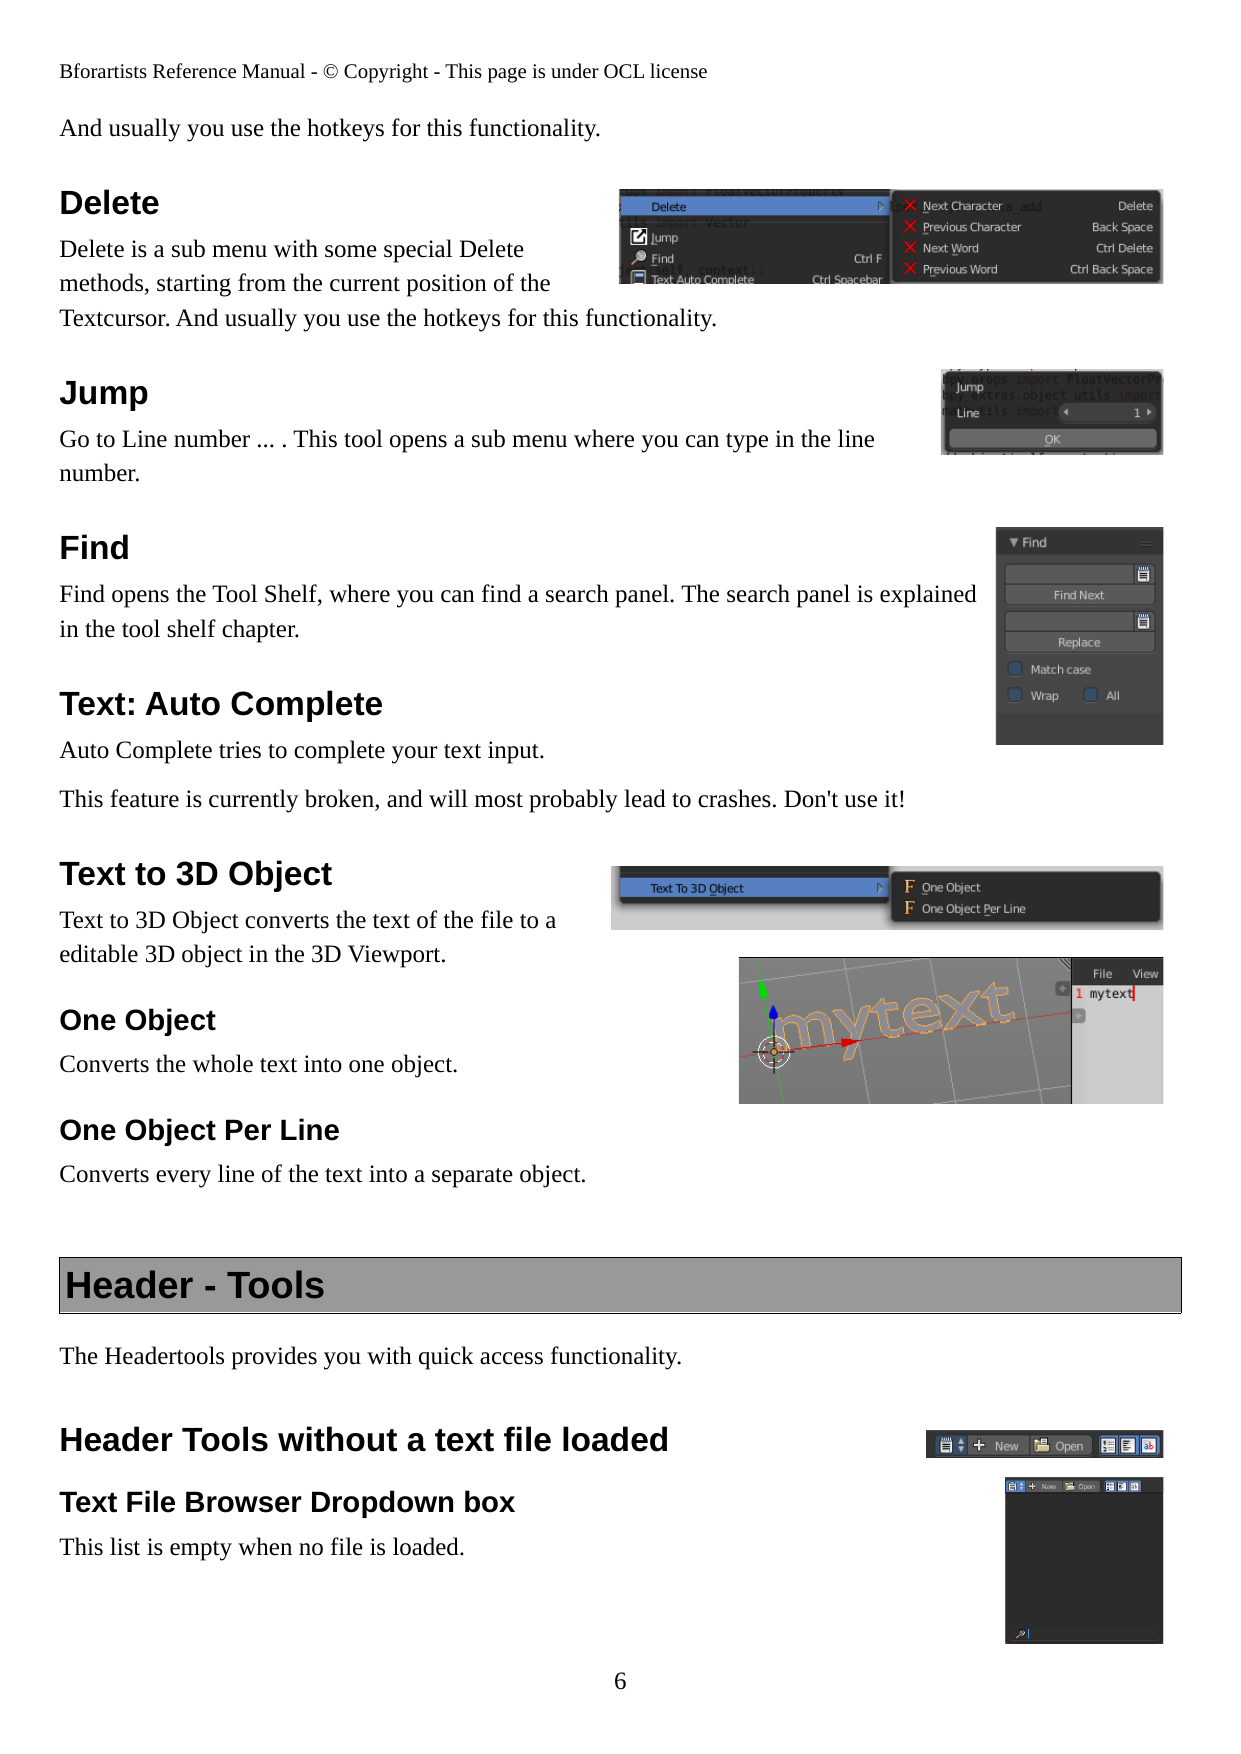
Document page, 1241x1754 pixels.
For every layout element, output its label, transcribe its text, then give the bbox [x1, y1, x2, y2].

subtitle [1164, 1003, 1181, 1037]
subtitle Delete [59, 182, 1181, 221]
text Auto Complete tries to complete your text input. [59, 735, 1181, 763]
subtitle Header Tools without a text file loaded [59, 1419, 1181, 1458]
picture [1005, 1477, 1164, 1644]
picture [926, 1430, 1164, 1458]
subtitle Find [59, 528, 995, 567]
subtitle Text File Browser Dropdown box [59, 1485, 1005, 1519]
picture [940, 369, 1164, 455]
text The Headertools provides you with quick access functionality. [59, 1341, 1181, 1370]
subtitle Text: Auto Complete [59, 683, 995, 722]
subtitle Jump [59, 372, 940, 411]
text This list is empty when no file is loaded. [59, 1532, 1005, 1560]
text Delete is a sub menu with some special Delete methods, starting from the current position of the Textcursor. And usually you use the hotkeys for this functionality. [59, 234, 1181, 331]
subtitle Text to 3D Object [59, 854, 1181, 892]
text And usually you use the hotkeys for this functionality. [59, 113, 1181, 141]
subtitle [1164, 683, 1181, 722]
text Text to 3D Object converts the text of the file to a editable 3D object in the 3D Viewport. [59, 905, 1181, 968]
subtitle [1164, 372, 1181, 411]
picture [738, 957, 1164, 1104]
text Converts every line of the text into a separate object. [59, 1159, 1181, 1188]
text Converts the whole text into one object. [59, 1049, 738, 1078]
subtitle One Object [59, 1003, 738, 1037]
picture [995, 527, 1164, 745]
picture [618, 189, 1164, 284]
table_header Header - Tools [60, 1258, 1181, 1312]
subtitle One Object Per Line [59, 1113, 1181, 1147]
text Find opens the Tool Shelf, where you can find a search panel. The search panel is explained in the tool shelf chapter. [59, 579, 995, 642]
text This feature is currently broken, and will most probably lead to crashes. Don't use it! [59, 784, 1181, 812]
subtitle [1164, 528, 1181, 567]
picture [611, 866, 1164, 930]
text Go to Line number ... . This tool opens a sub menu where you can type in the line number. [59, 424, 1181, 487]
